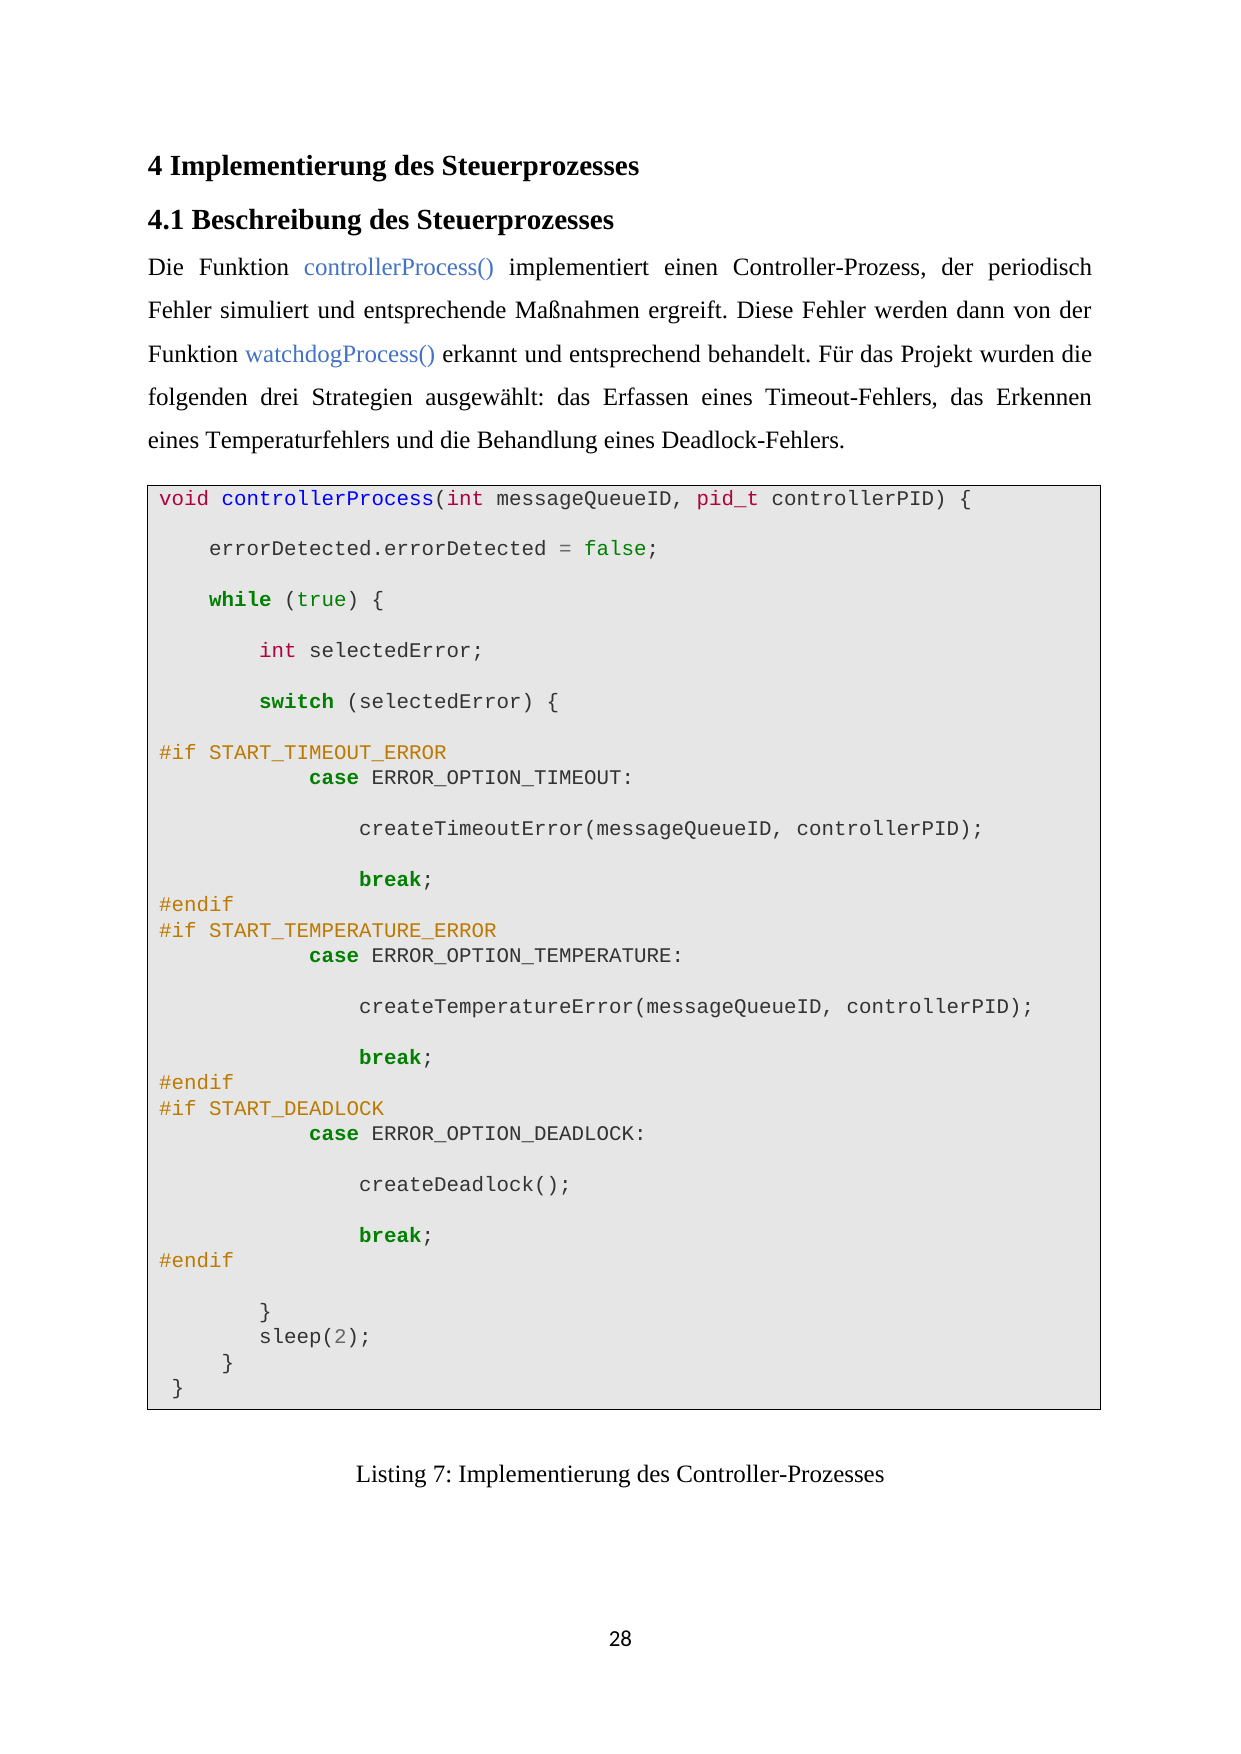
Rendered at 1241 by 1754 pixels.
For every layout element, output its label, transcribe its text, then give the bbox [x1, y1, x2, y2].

text Listing 7: Implementierung des Controller-Prozesses [148, 1459, 1093, 1488]
subtitle 4 Implementierung des Steuerprozesses [148, 148, 1093, 181]
table_header void controllerProcess(int messageQueueID, pid_t controllerPID) { errorDetected.errorDetected = false; while (true) { int selectedError; switch (selectedError) { #if START_TIMEOUT_ERROR case ERROR_OPTION_TIMEOUT: createTimeoutError(messageQueueID, controllerPID); break; #endif #if START_TEMPERATURE_ERROR case ERROR_OPTION_TEMPERATURE: createTemperatureError(messageQueueID, controllerPID); break; #endif #if START_DEADLOCK case ERROR_OPTION_DEADLOCK: createDeadlock(); break; #endif } sleep(2); } } [148, 486, 1100, 1409]
text Die Funktion controllerProcess() implementiert einen Controller-Prozess, der periodisch Fehler simuliert und entsprechende Maßnahmen ergreift. Diese Fehler werden dann von der Funktion watchdogProcess() erkannt und entsprechend behandelt. Für das Projekt wurden die folgenden drei Strategien ausgewählt: das Erfassen eines Timeout-Fehlers, das Erkennen eines Temperaturfehlers und die Behandlung eines Deadlock-Fehlers. [148, 252, 1093, 454]
subtitle 4.1 Beschreibung des Steuerprozesses [148, 202, 1093, 236]
